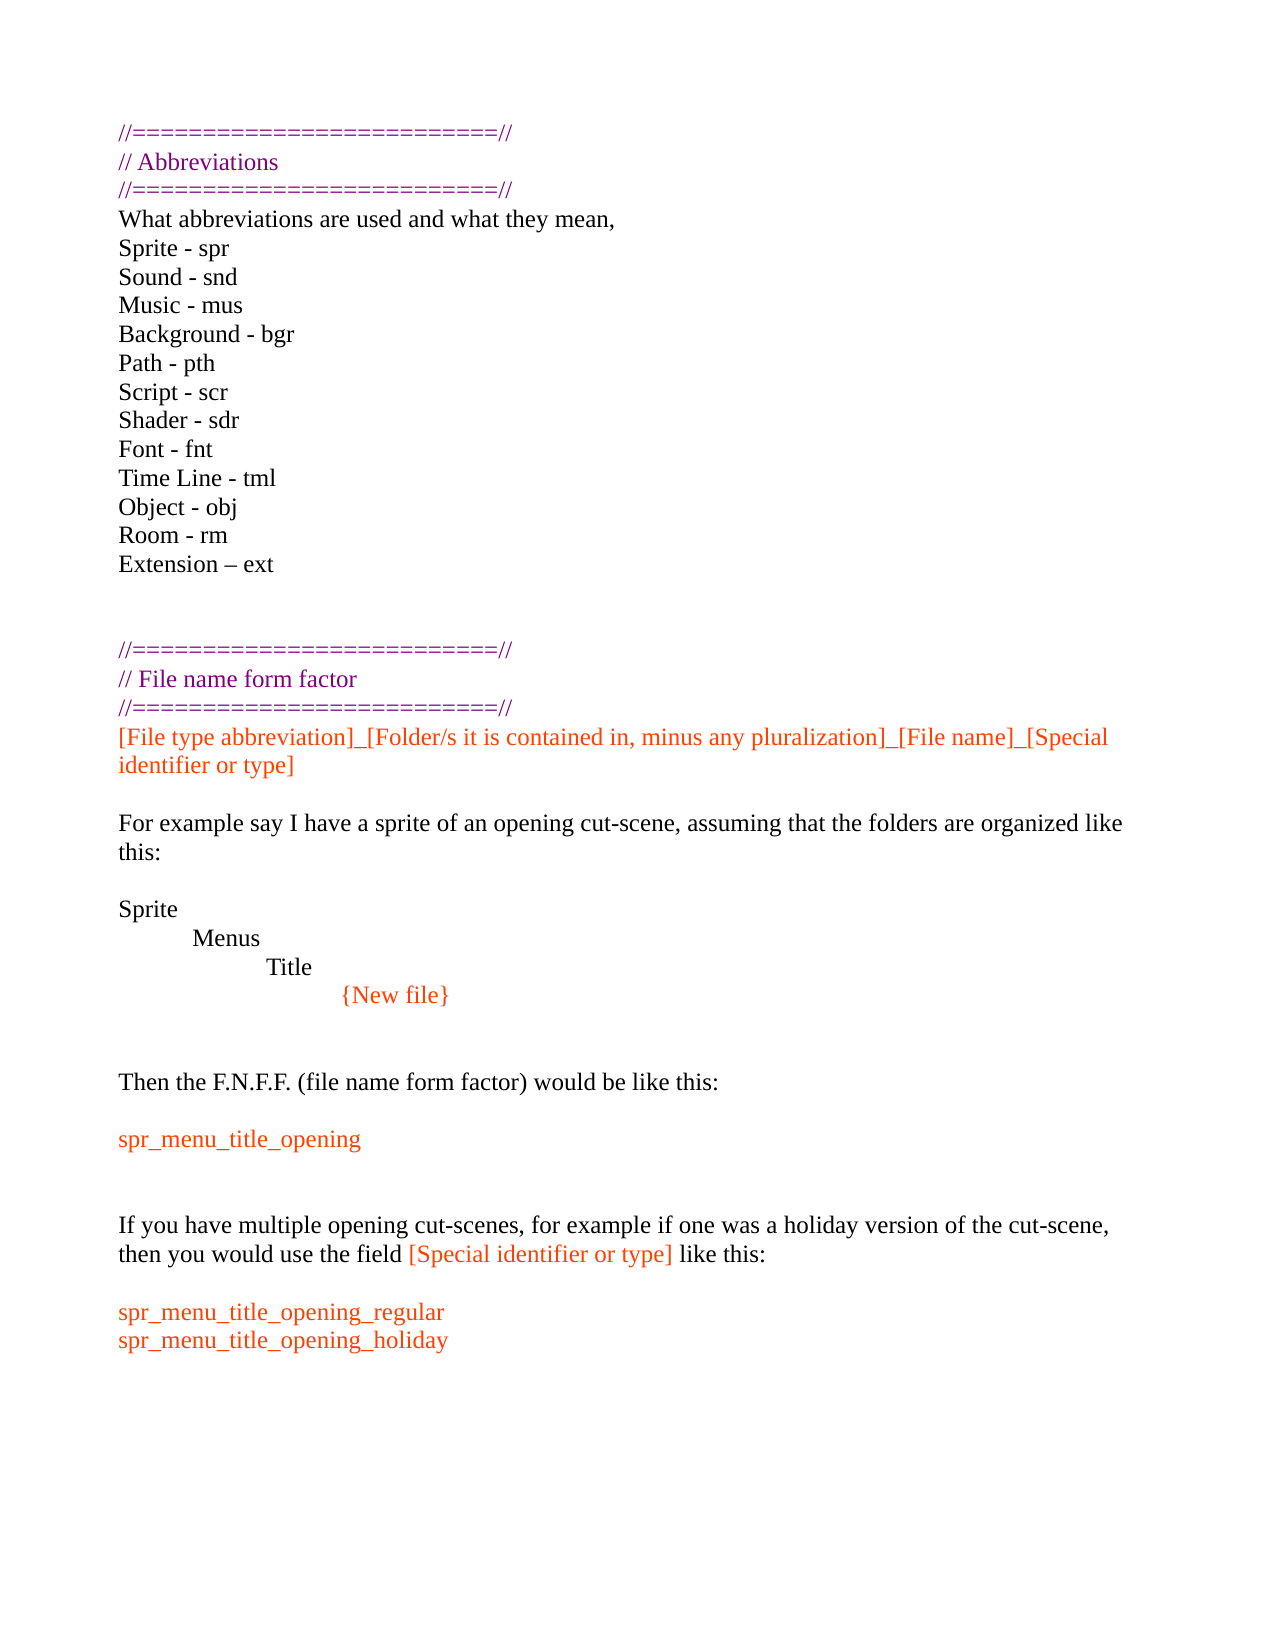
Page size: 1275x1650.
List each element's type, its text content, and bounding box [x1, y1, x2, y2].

text // File name form factor [118, 664, 1157, 693]
text What abbreviations are used and what they mean, [118, 204, 1157, 233]
text Sound - snd [118, 262, 1157, 291]
text Script - scr [118, 377, 1157, 406]
text Then the F.N.F.F. (file name form factor) would be like this: [118, 1067, 1157, 1096]
text Background - bgr [118, 319, 1157, 348]
text spr_menu_title_opening [118, 1124, 1157, 1153]
text Sprite - spr [118, 233, 1157, 262]
text If you have multiple opening cut-scenes, for example if one was a holiday version of the cut-scene, then you would use the field [Special identifier or type] like this: [118, 1211, 1157, 1268]
text Extension – ext [118, 549, 1157, 578]
text Object - obj [118, 492, 1157, 521]
text // Abbreviations [118, 147, 1157, 176]
text Font - fnt [118, 434, 1157, 463]
text Path - pth [118, 348, 1157, 377]
text Title [118, 952, 1157, 981]
text Music - mus [118, 291, 1157, 319]
text //==========================// [118, 693, 1157, 722]
text //==========================// [118, 636, 1157, 664]
text spr_menu_title_opening_holiday [118, 1326, 1157, 1354]
text [File type abbreviation]_[Folder/s it is contained in, minus any pluralization]_[File name]_[Special identifier or type] [118, 722, 1157, 779]
text For example say I have a sprite of an opening cut-scene, assuming that the folders are organized like this: [118, 808, 1157, 866]
text Room - rm [118, 521, 1157, 549]
text Shader - sdr [118, 406, 1157, 434]
text Time Line - tml [118, 463, 1157, 492]
text Menus [118, 923, 1157, 952]
text {New file} [118, 981, 1157, 1009]
text Sprite [118, 894, 1157, 923]
text //==========================// [118, 176, 1157, 204]
text //==========================// [118, 118, 1157, 147]
text spr_menu_title_opening_regular [118, 1297, 1157, 1326]
